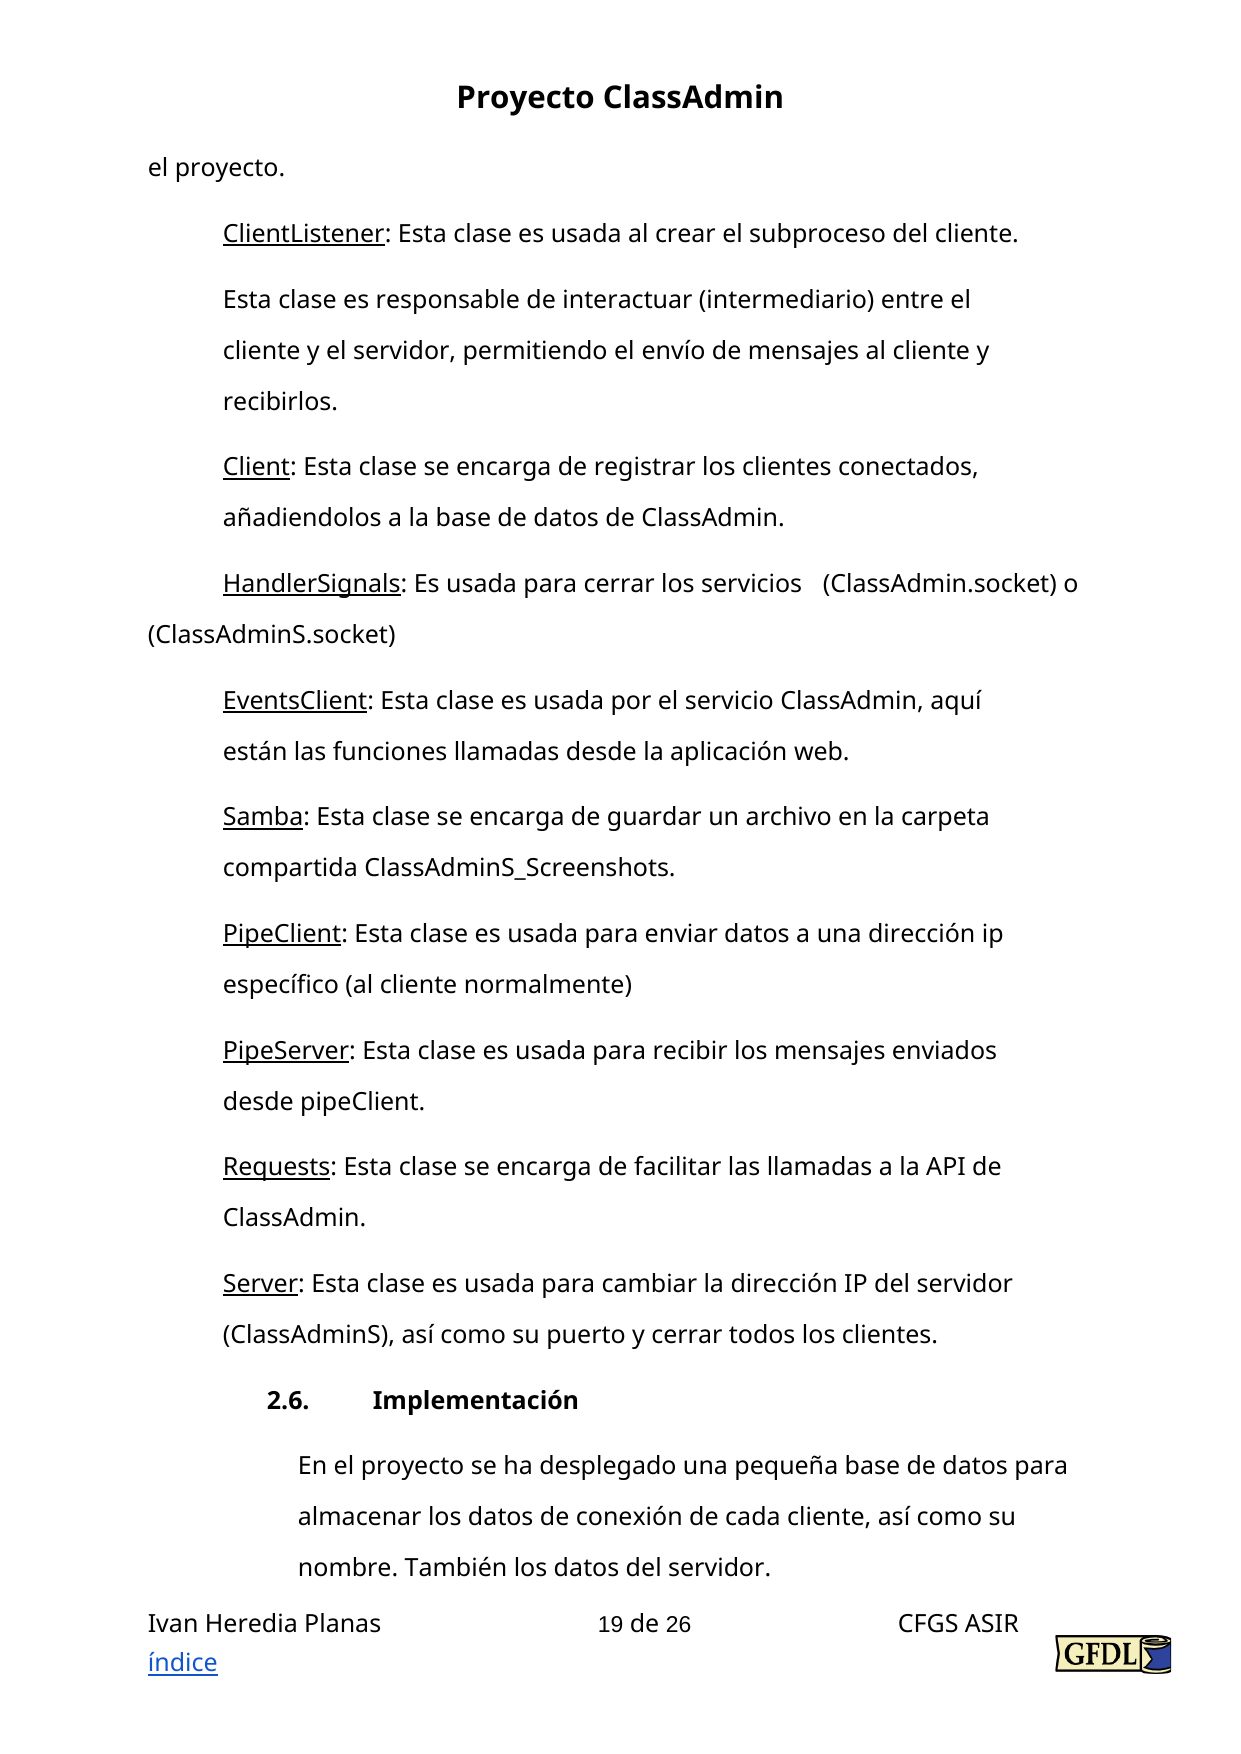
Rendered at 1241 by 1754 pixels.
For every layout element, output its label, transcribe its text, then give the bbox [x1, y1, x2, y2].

text Server: Esta clase es usada para cambiar la dirección IP del servidor (ClassAdminS), así como su puerto y cerrar todos los clientes. [148, 1266, 1093, 1351]
picture [1055, 1635, 1172, 1674]
text Requests: Esta clase se encarga de facilitar las llamadas a la API de ClassAdmin. [148, 1149, 1093, 1234]
text Client: Esta clase se encarga de registrar los clientes conectados, añadiendolos a la base de datos de ClassAdmin. [148, 449, 1093, 534]
text ClientListener: Esta clase es usada al crear el subproceso del cliente. [148, 216, 1093, 250]
text Esta clase es responsable de interactuar (intermediario) entre el cliente y el servidor, permitiendo el envío de mensajes al cliente y recibirlos. [148, 281, 1093, 417]
text En el proyecto se ha desplegado una pequeña base de datos para almacenar los datos de conexión de cada cliente, así como su nombre. También los datos del servidor. [298, 1448, 1093, 1584]
text EventsClient: Esta clase es usada por el servicio ClassAdmin, aquí están las funciones llamadas desde la aplicación web. [148, 682, 1093, 767]
text HandlerSignals: Es usada para cerrar los servicios (ClassAdmin.socket) o (ClassAdminS.socket) [148, 566, 1093, 651]
text el proyecto. [148, 150, 1093, 184]
text PipeClient: Esta clase es usada para enviar datos a una dirección ip específico (al cliente normalmente) [148, 916, 1093, 1001]
text PipeServer: Esta clase es usada para recibir los mensajes enviados desde pipeClient. [148, 1032, 1093, 1117]
list Implementación [260, 1382, 1093, 1416]
text Samba: Esta clase se encarga de guardar un archivo en la carpeta compartida ClassAdminS_Screenshots. [148, 799, 1093, 884]
